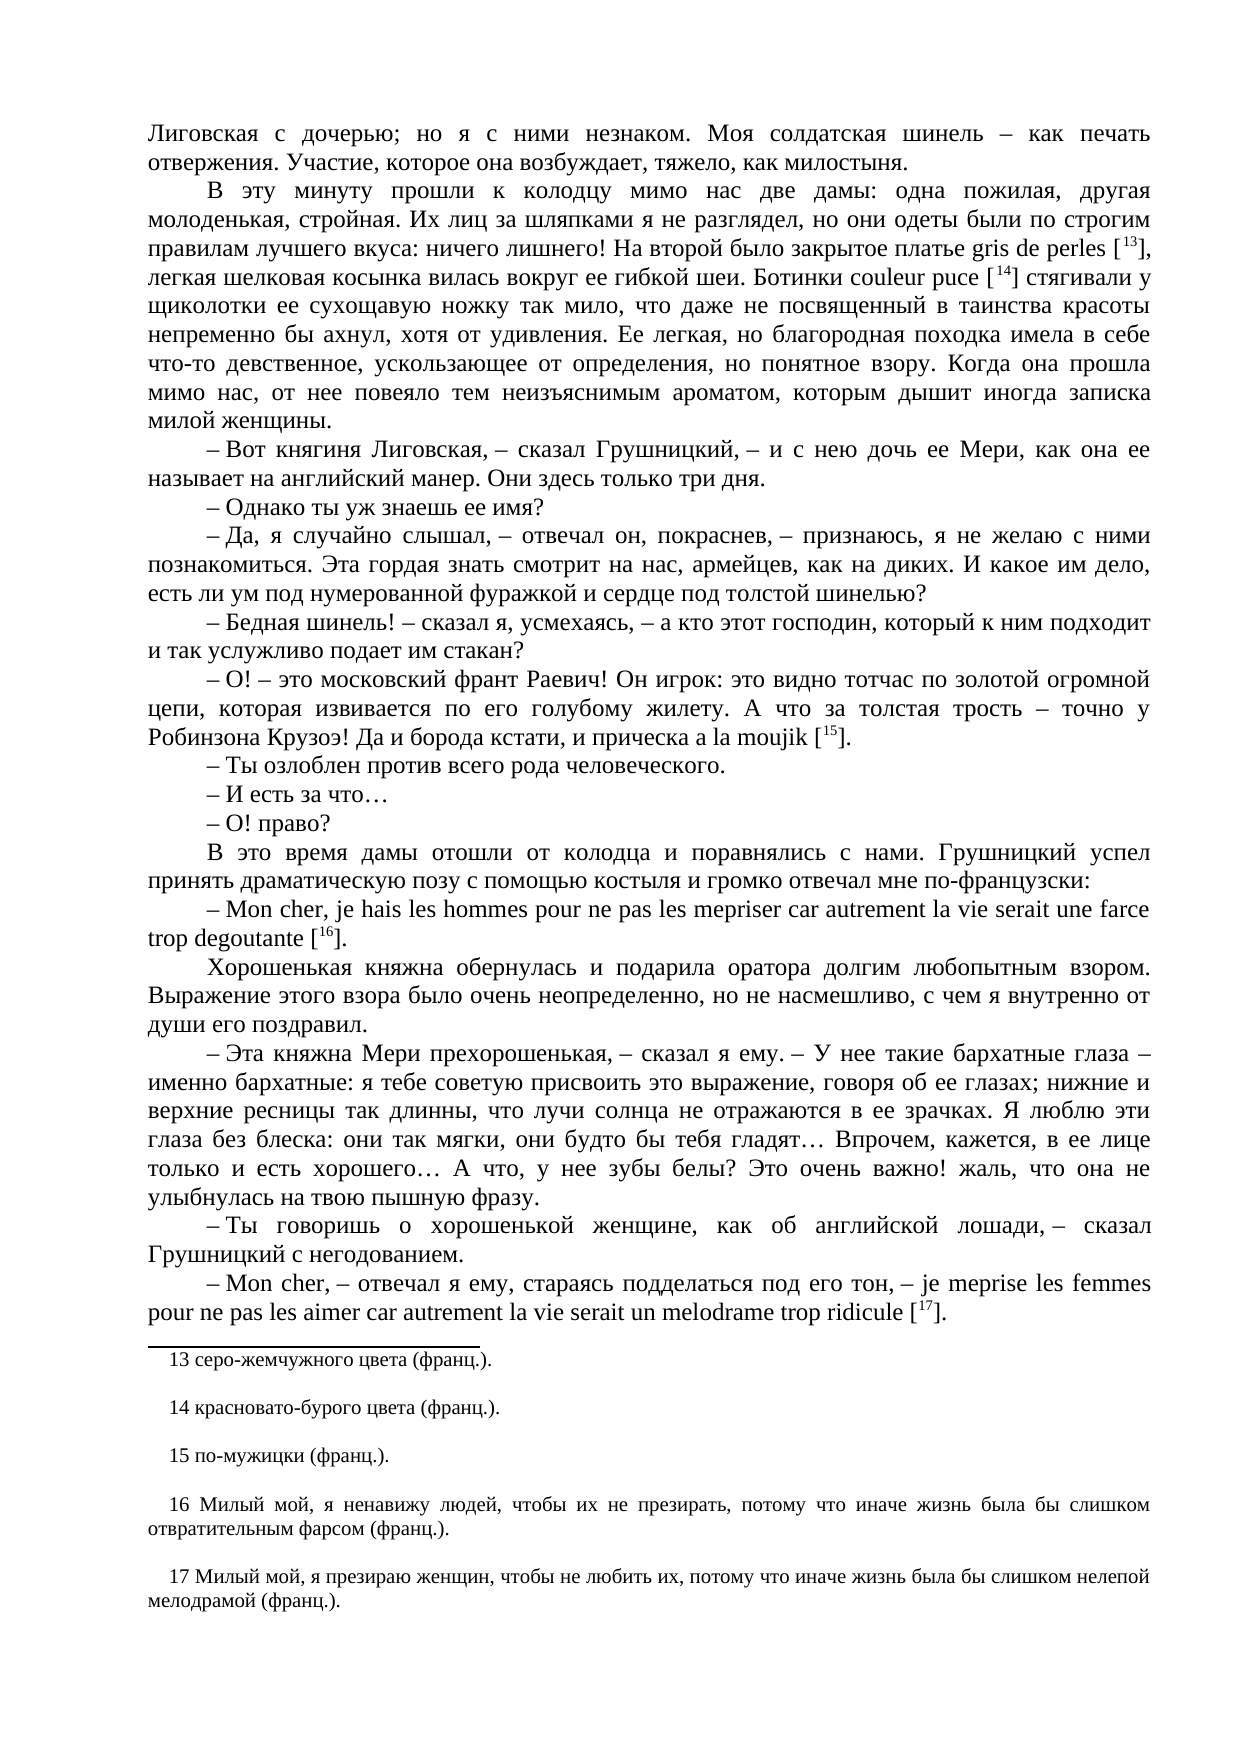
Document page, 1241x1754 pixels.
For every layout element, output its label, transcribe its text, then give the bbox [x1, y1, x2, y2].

text Лиговская с дочерью; но я с ними незнаком. Моя солдатская шинель – как печать отвержения. Участие, которое она возбуждает, тяжело, как милостыня. [148, 118, 1152, 176]
text – И есть за что… [148, 779, 1152, 808]
text – О! – это московский франт Раевич! Он игрок: это видно тотчас по золотой огромной цепи, которая извивается по его голубому жилету. А что за толстая трость – точно у Робинзона Крузоэ! Да и борода кстати, и прическа a la moujik []. [148, 664, 1152, 751]
text – Ты озлоблен против всего рода человеческого. [148, 751, 1152, 779]
text – О! право? [148, 808, 1152, 837]
text – Вот княгиня Лиговская, – сказал Грушницкий, – и с нею дочь ее Мери, как она ее называет на английский манер. Они здесь только три дня. [148, 434, 1152, 492]
text – Mon cher, – отвечал я ему, стараясь подделаться под его тон, – je meprise les femmes pour ne pas les aimer car autrement la vie serait un melodrame trop ridicule []. [148, 1268, 1152, 1326]
text Милый мой, я ненавижу людей, чтобы их не презирать, потому что иначе жизнь была бы слишком отвратительным фарсом (франц.). [148, 1491, 1152, 1539]
text В это время дамы отошли от колодца и поравнялись с нами. Грушницкий успел принять драматическую позу с помощью костыля и громко отвечал мне по-французски: [148, 837, 1152, 894]
text – Эта княжна Мери прехорошенькая, – сказал я ему. – У нее такие бархатные глаза – именно бархатные: я тебе советую присвоить это выражение, говоря об ее глазах; нижние и верхние ресницы так длинны, что лучи солнца не отражаются в ее зрачках. Я люблю эти глаза без блеска: они так мягки, они будто бы тебя гладят… Впрочем, кажется, в ее лице только и есть хорошего… А что, у нее зубы белы? Это очень важно! жаль, что она не улыбнулась на твою пышную фразу. [148, 1038, 1152, 1211]
text серо-жемчужного цвета (франц.). [148, 1347, 1152, 1371]
text по-мужицки (франц.). [148, 1443, 1152, 1467]
text красновато-бурого цвета (франц.). [148, 1395, 1152, 1419]
text – Да, я случайно слышал, – отвечал он, покраснев, – признаюсь, я не желаю с ними познакомиться. Эта гордая знать смотрит на нас, армейцев, как на диких. И какое им дело, есть ли ум под нумерованной фуражкой и сердце под толстой шинелью? [148, 521, 1152, 607]
text – Бедная шинель! – сказал я, усмехаясь, – а кто этот господин, который к ним подходит и так услужливо подает им стакан? [148, 607, 1152, 664]
text – Однако ты уж знаешь ее имя? [148, 492, 1152, 521]
text Милый мой, я презираю женщин, чтобы не любить их, потому что иначе жизнь была бы слишком нелепой мелодрамой (франц.). [148, 1564, 1152, 1612]
text Хорошенькая княжна обернулась и подарила оратора долгим любопытным взором. Выражение этого взора было очень неопределенно, но не насмешливо, с чем я внутренно от души его поздравил. [148, 952, 1152, 1038]
text В эту минуту прошли к колодцу мимо нас две дамы: одна пожилая, другая молоденькая, стройная. Их лиц за шляпками я не разглядел, но они одеты были по строгим правилам лучшего вкуса: ничего лишнего! На второй было закрытое платье gris de perles [], легкая шелковая косынка вилась вокруг ее гибкой шеи. Ботинки couleur puce [] стягивали у щиколотки ее сухощавую ножку так мило, что даже не посвященный в таинства красоты непременно бы ахнул, хотя от удивления. Ее легкая, но благородная походка имела в себе что-то девственное, ускользающее от определения, но понятное взору. Когда она прошла мимо нас, от нее повеяло тем неизъяснимым ароматом, которым дышит иногда записка милой женщины. [148, 176, 1152, 434]
text – Ты говоришь о хорошенькой женщине, как об английской лошади, – сказал Грушницкий с негодованием. [148, 1211, 1152, 1268]
text – Mon cher, je hais les hommes pour ne pas les mepriser car autrement la vie serait une farce trop degoutante []. [148, 894, 1152, 952]
